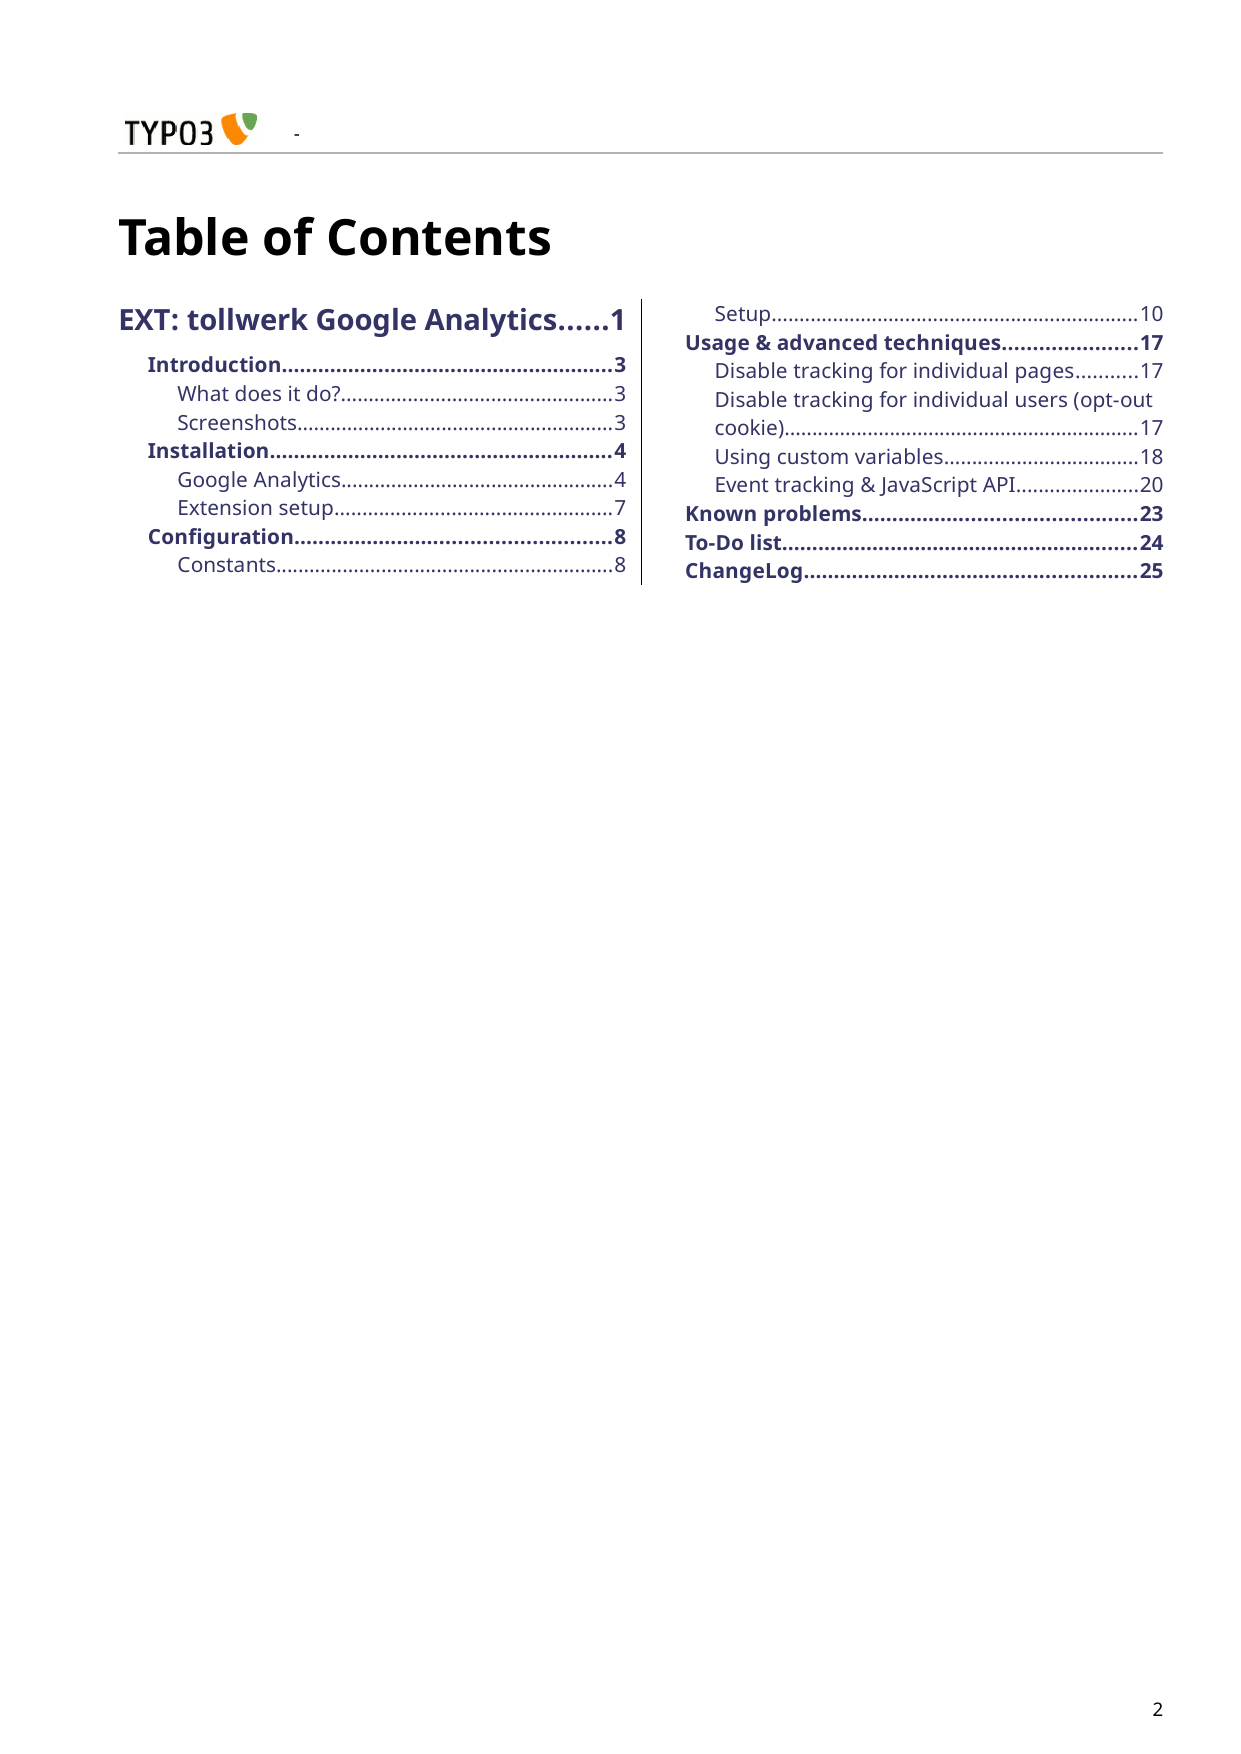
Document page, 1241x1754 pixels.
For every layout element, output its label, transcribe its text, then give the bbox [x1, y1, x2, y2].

text Using custom variables 18 [714, 442, 1163, 470]
text Event tracking & JavaScript API 20 [714, 470, 1163, 499]
text Setup 10 [714, 299, 1163, 328]
text Screenshots 3 [177, 407, 626, 436]
text ChangeLog 25 [685, 556, 1163, 584]
text Known problems 23 [685, 499, 1163, 527]
picture [124, 112, 260, 145]
text Extension setup 7 [177, 493, 626, 522]
text Disable tracking for individual pages 17 [714, 356, 1163, 385]
text To-Do list 24 [685, 527, 1163, 556]
text Google Analytics 4 [177, 464, 626, 493]
subtitle Table of Contents [118, 202, 1163, 269]
text Disable tracking for individual users (opt-out cookie) 17 [714, 385, 1163, 442]
text Installation 4 [148, 436, 626, 464]
text What does it do? 3 [177, 379, 626, 407]
text Constants 8 [177, 550, 626, 579]
text Introduction 3 [148, 350, 626, 379]
text Usage & advanced techniques 17 [685, 328, 1163, 356]
text EXT: tollwerk Google Analytics 1 [118, 299, 626, 338]
text Configuration 8 [148, 522, 626, 550]
